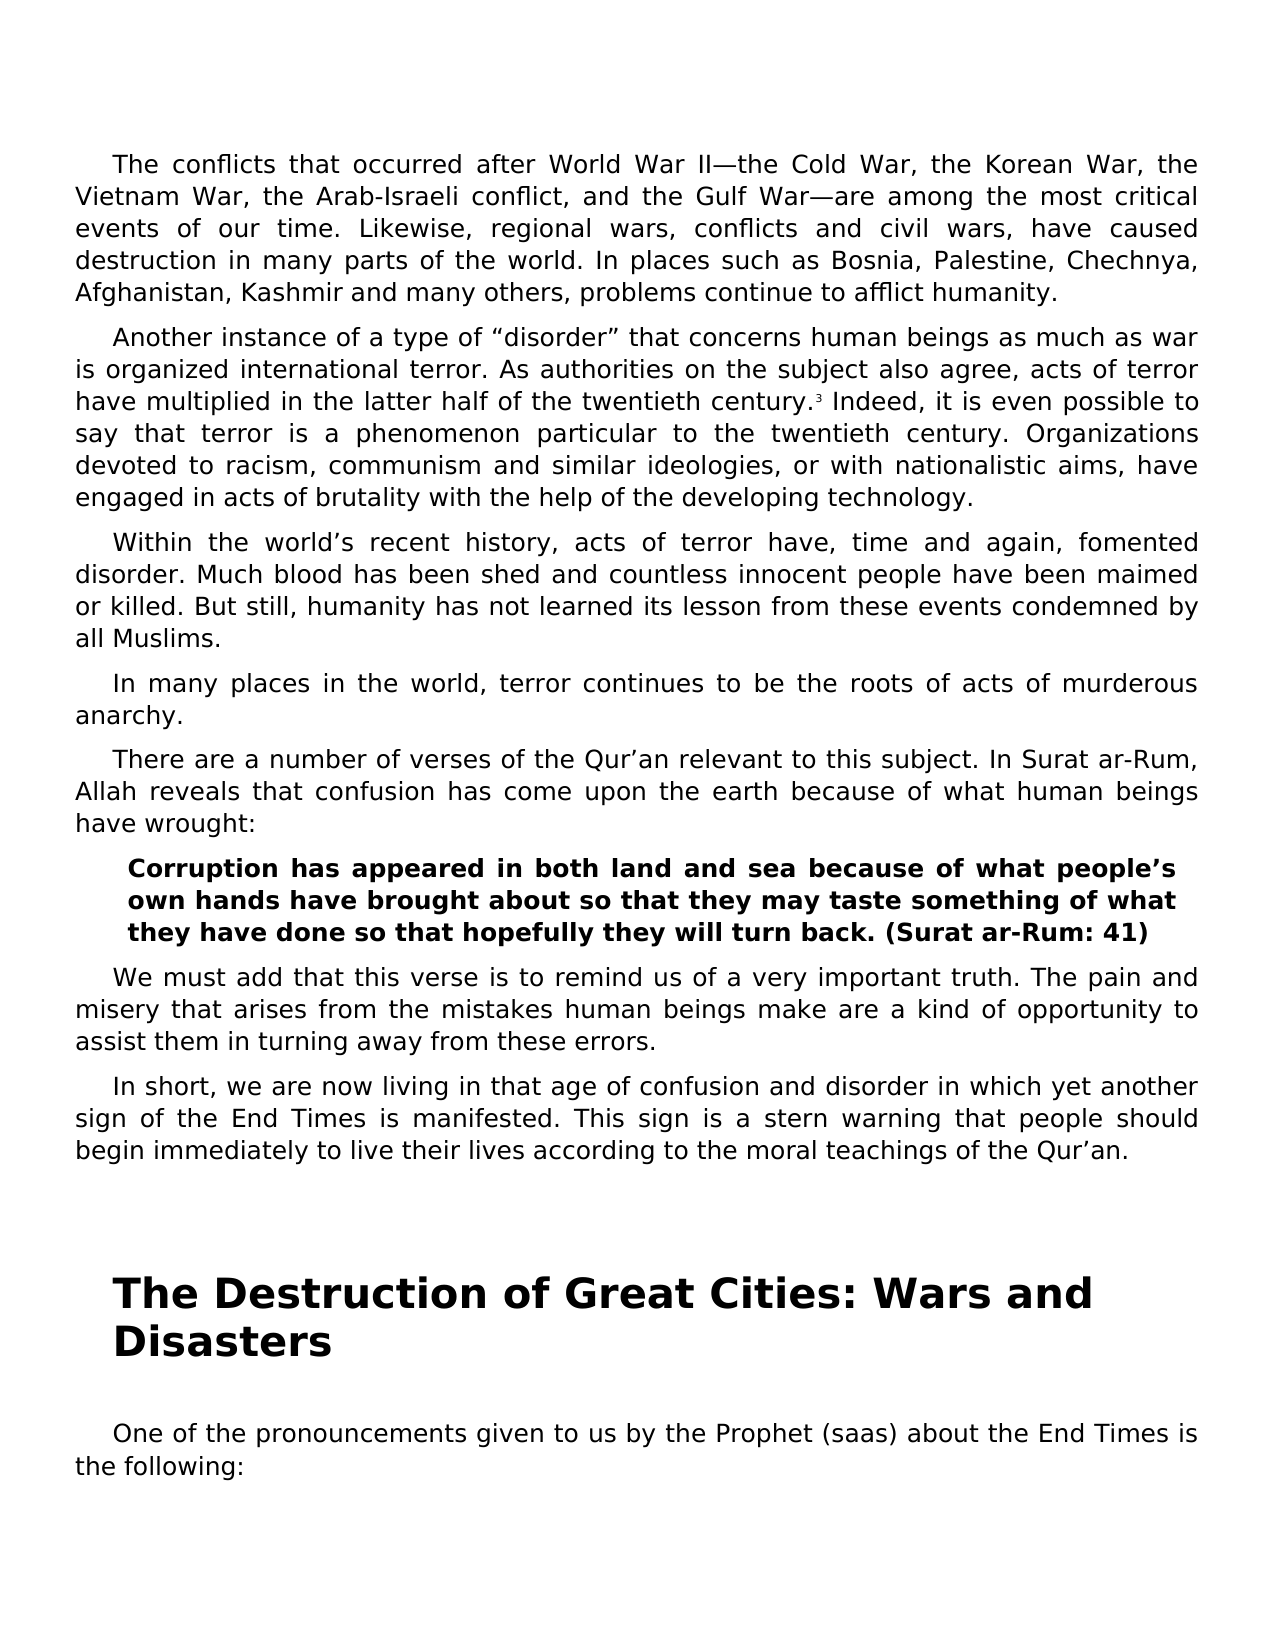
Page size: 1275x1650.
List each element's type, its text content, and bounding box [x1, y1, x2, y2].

text Another instance of a type of “disorder” that concerns human beings as much as war is organized international terror. As authorities on the subject also agree, acts of terror have multiplied in the latter half of the twentieth century.3 Indeed, it is even possible to say that terror is a phenomenon particular to the twentieth century. Organizations devoted to racism, communism and similar ideologies, or with nationalistic aims, have engaged in acts of brutality with the help of the developing technology. [75, 323, 1200, 512]
text In many places in the world, terror continues to be the roots of acts of murderous anarchy. [75, 669, 1200, 730]
text One of the pronouncements given to us by the Prophet (saas) about the End Times is the following: [75, 1419, 1200, 1481]
text In short, we are now living in that age of confusion and disorder in which yet another sign of the End Times is manifested. This sign is a stern warning that people should begin immediately to live their lives according to the moral teachings of the Qur’an. [75, 1072, 1200, 1165]
text The conflicts that occurred after World War II—the Cold War, the Korean War, the Vietnam War, the Arab-Israeli conflict, and the Gulf War—are among the most critical events of our time. Likewise, regional wars, conflicts and civil wars, have caused destruction in many parts of the world. In places such as Bosnia, Palestine, Chechnya, Afghanistan, Kashmir and many others, problems continue to afflict humanity. [75, 150, 1200, 307]
text Corruption has appeared in both land and sea because of what people’s own hands have brought about so that they may taste something of what they have done so that hopefully they will turn back. (Surat ar-Rum: 41) [127, 854, 1177, 947]
text We must add that this verse is to remind us of a very important truth. The pain and misery that arises from the mistakes human beings make are a kind of opportunity to assist them in turning away from these errors. [75, 963, 1200, 1056]
text There are a number of verses of the Qur’an relevant to this subject. In Surat ar-Rum, Allah reveals that confusion has come upon the earth because of what human beings have wrought: [75, 745, 1200, 839]
subtitle The Destruction of Great Cities: Wars and Disasters [112, 1269, 1200, 1367]
text Within the world’s recent history, acts of terror have, time and again, fomented disorder. Much blood has been shed and countless innocent people have been maimed or killed. But still, humanity has not learned its lesson from these events condemned by all Muslims. [75, 528, 1200, 653]
